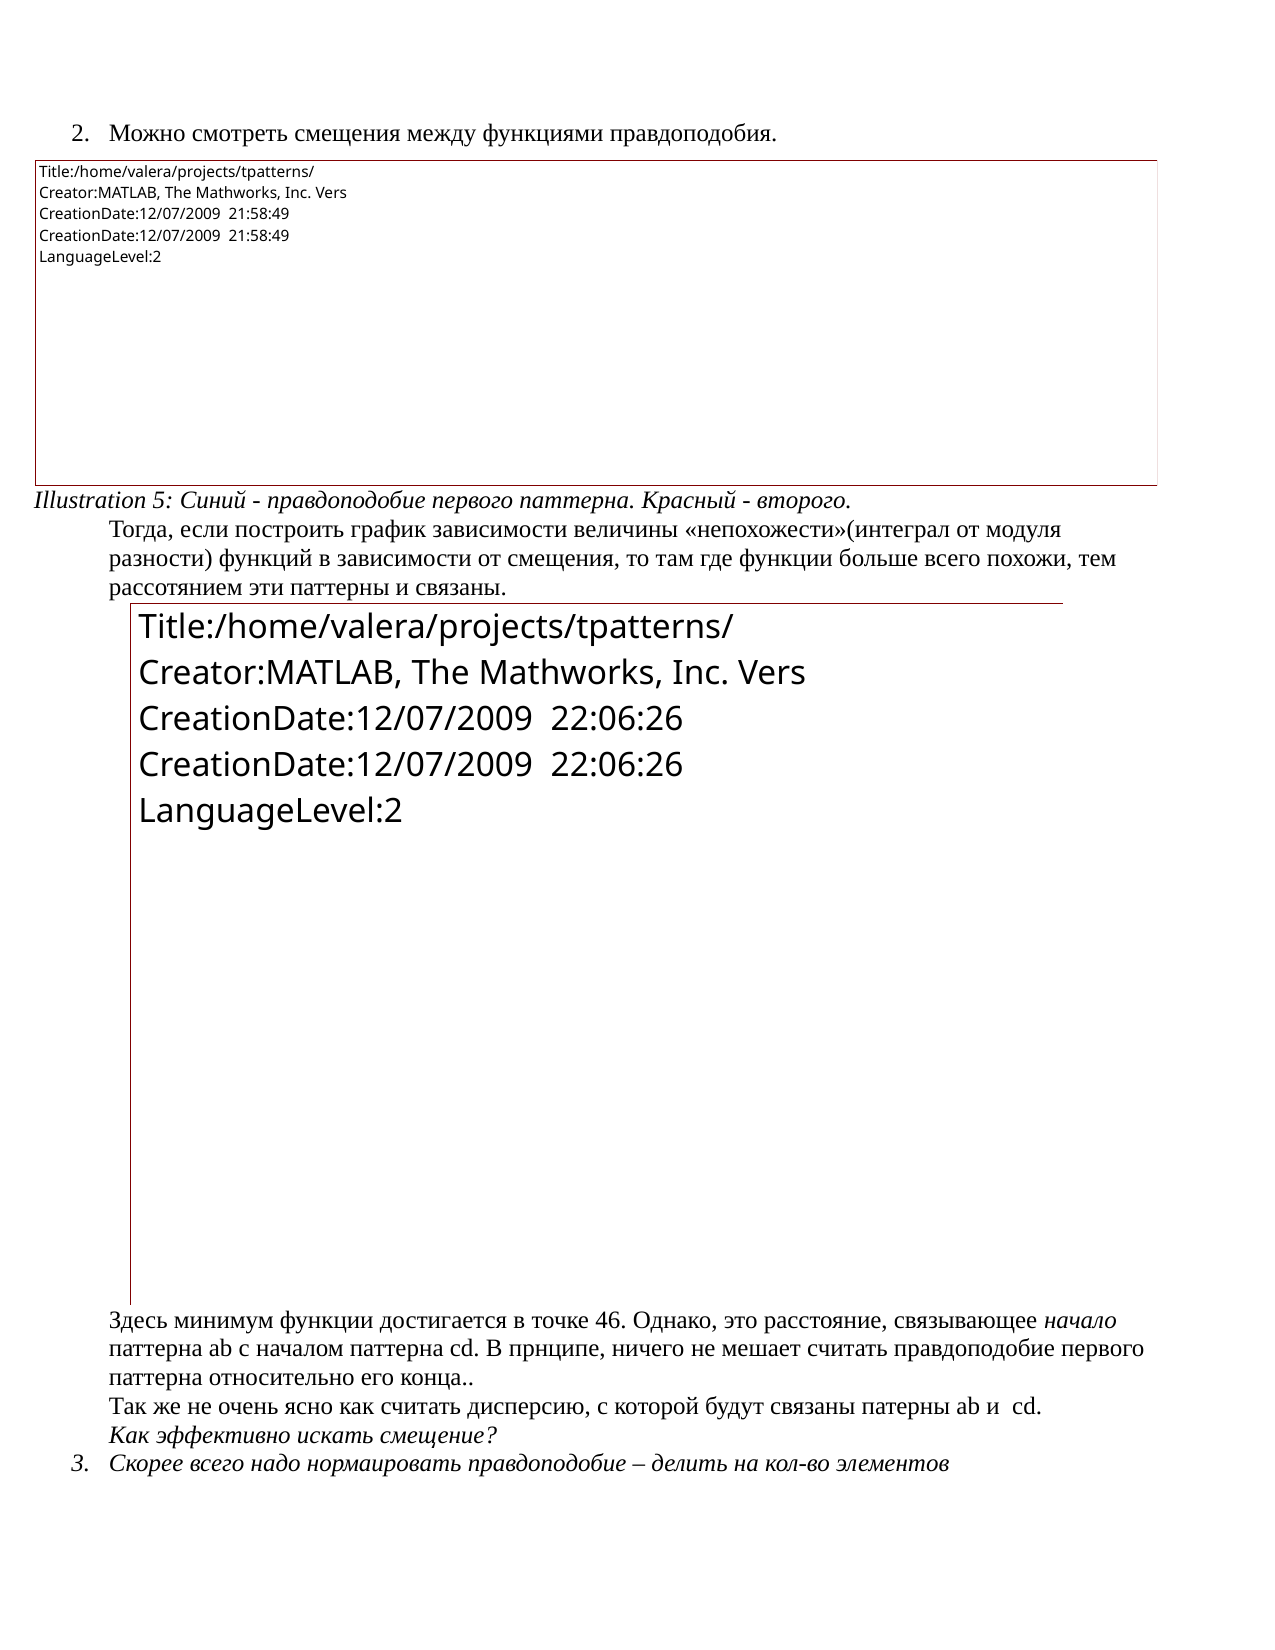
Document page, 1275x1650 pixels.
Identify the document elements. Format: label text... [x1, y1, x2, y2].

list Здесь минимум функции достигается в точке 46. Однако, это расстояние, связывающее начало паттерна ab с началом паттерна cd. В прнципе, ничего не мешает считать правдоподобие первого паттерна относительно его конца.. [71, 601, 1157, 1391]
list Как эффективно искать смещение? [71, 1420, 1157, 1448]
list Тогда, если построить график зависимости величины «непохожести»(интеграл от модуля разности) функций в зависимости от смещения, то там где функции больше всего похожи, тем рассотянием эти паттерны и связаны. [71, 514, 1157, 601]
list Illustration 5: Синий - правдоподобие первого паттерна. Красный - второго. [34, 159, 1157, 514]
list [34, 147, 1157, 159]
list Скорее всего надо нормаировать правдоподобие – делить на кол-во элементов [71, 1448, 1157, 1477]
list Так же не очень ясно как считать дисперсию, с которой будут связаны патерны ab и cd. [71, 1391, 1157, 1420]
list Можно смотреть смещения между функциями правдоподобия. [71, 118, 1157, 147]
